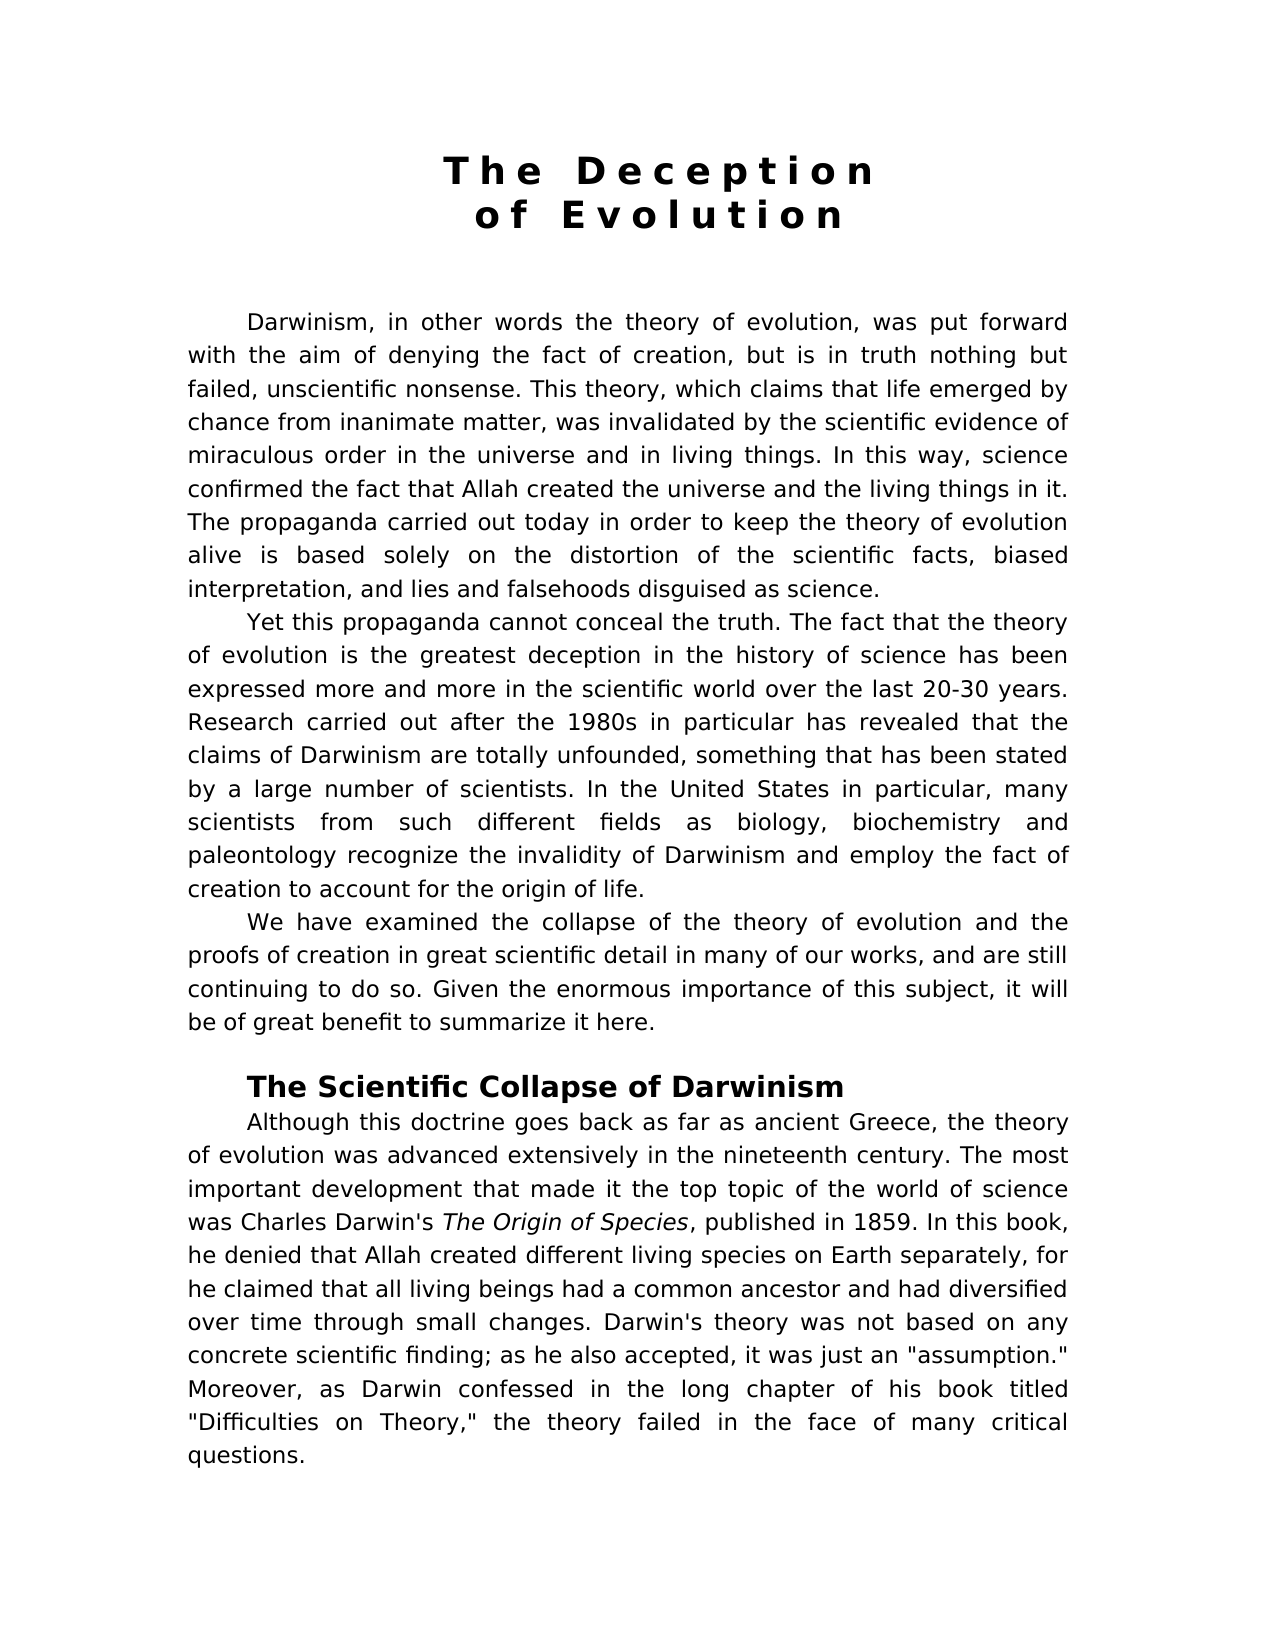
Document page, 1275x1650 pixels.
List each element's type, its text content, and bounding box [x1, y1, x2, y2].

text Yet this propaganda cannot conceal the truth. The fact that the theory of evolution is the greatest deception in the history of science has been expressed more and more in the scientific world over the last 20-30 years. Research carried out after the 1980s in particular has revealed that the claims of Darwinism are totally unfounded, something that has been stated by a large number of scientists. In the United States in particular, many scientists from such different fields as biology, biochemistry and paleontology recognize the invalidity of Darwinism and employ the fact of creation to account for the origin of life. [187, 604, 1070, 904]
text The Deception [187, 150, 1070, 194]
text Darwinism, in other words the theory of evolution, was put forward with the aim of denying the fact of creation, but is in truth nothing but failed, unscientific nonsense. This theory, which claims that life emerged by chance from inanimate matter, was invalidated by the scientific evidence of miraculous order in the universe and in living things. In this way, science confirmed the fact that Allah created the universe and the living things in it. The propaganda carried out today in order to keep the theory of evolution alive is based solely on the distortion of the scientific facts, biased interpretation, and lies and falsehoods disguised as science. [187, 304, 1070, 604]
text of Evolution [187, 194, 1070, 237]
text The Scientific Collapse of Darwinism [187, 1071, 1070, 1104]
text We have examined the collapse of the theory of evolution and the proofs of creation in great scientific detail in many of our works, and are still continuing to do so. Given the enormous importance of this subject, it will be of great benefit to summarize it here. [187, 904, 1070, 1037]
text Although this doctrine goes back as far as ancient Greece, the theory of evolution was advanced extensively in the nineteenth century. The most important development that made it the top topic of the world of science was Charles Darwin's The Origin of Species, published in 1859. In this book, he denied that Allah created different living species on Earth separately, for he claimed that all living beings had a common ancestor and had diversified over time through small changes. Darwin's theory was not based on any concrete scientific finding; as he also accepted, it was just an "assumption." Moreover, as Darwin confessed in the long chapter of his book titled "Difficulties on Theory," the theory failed in the face of many critical questions. [187, 1104, 1070, 1471]
